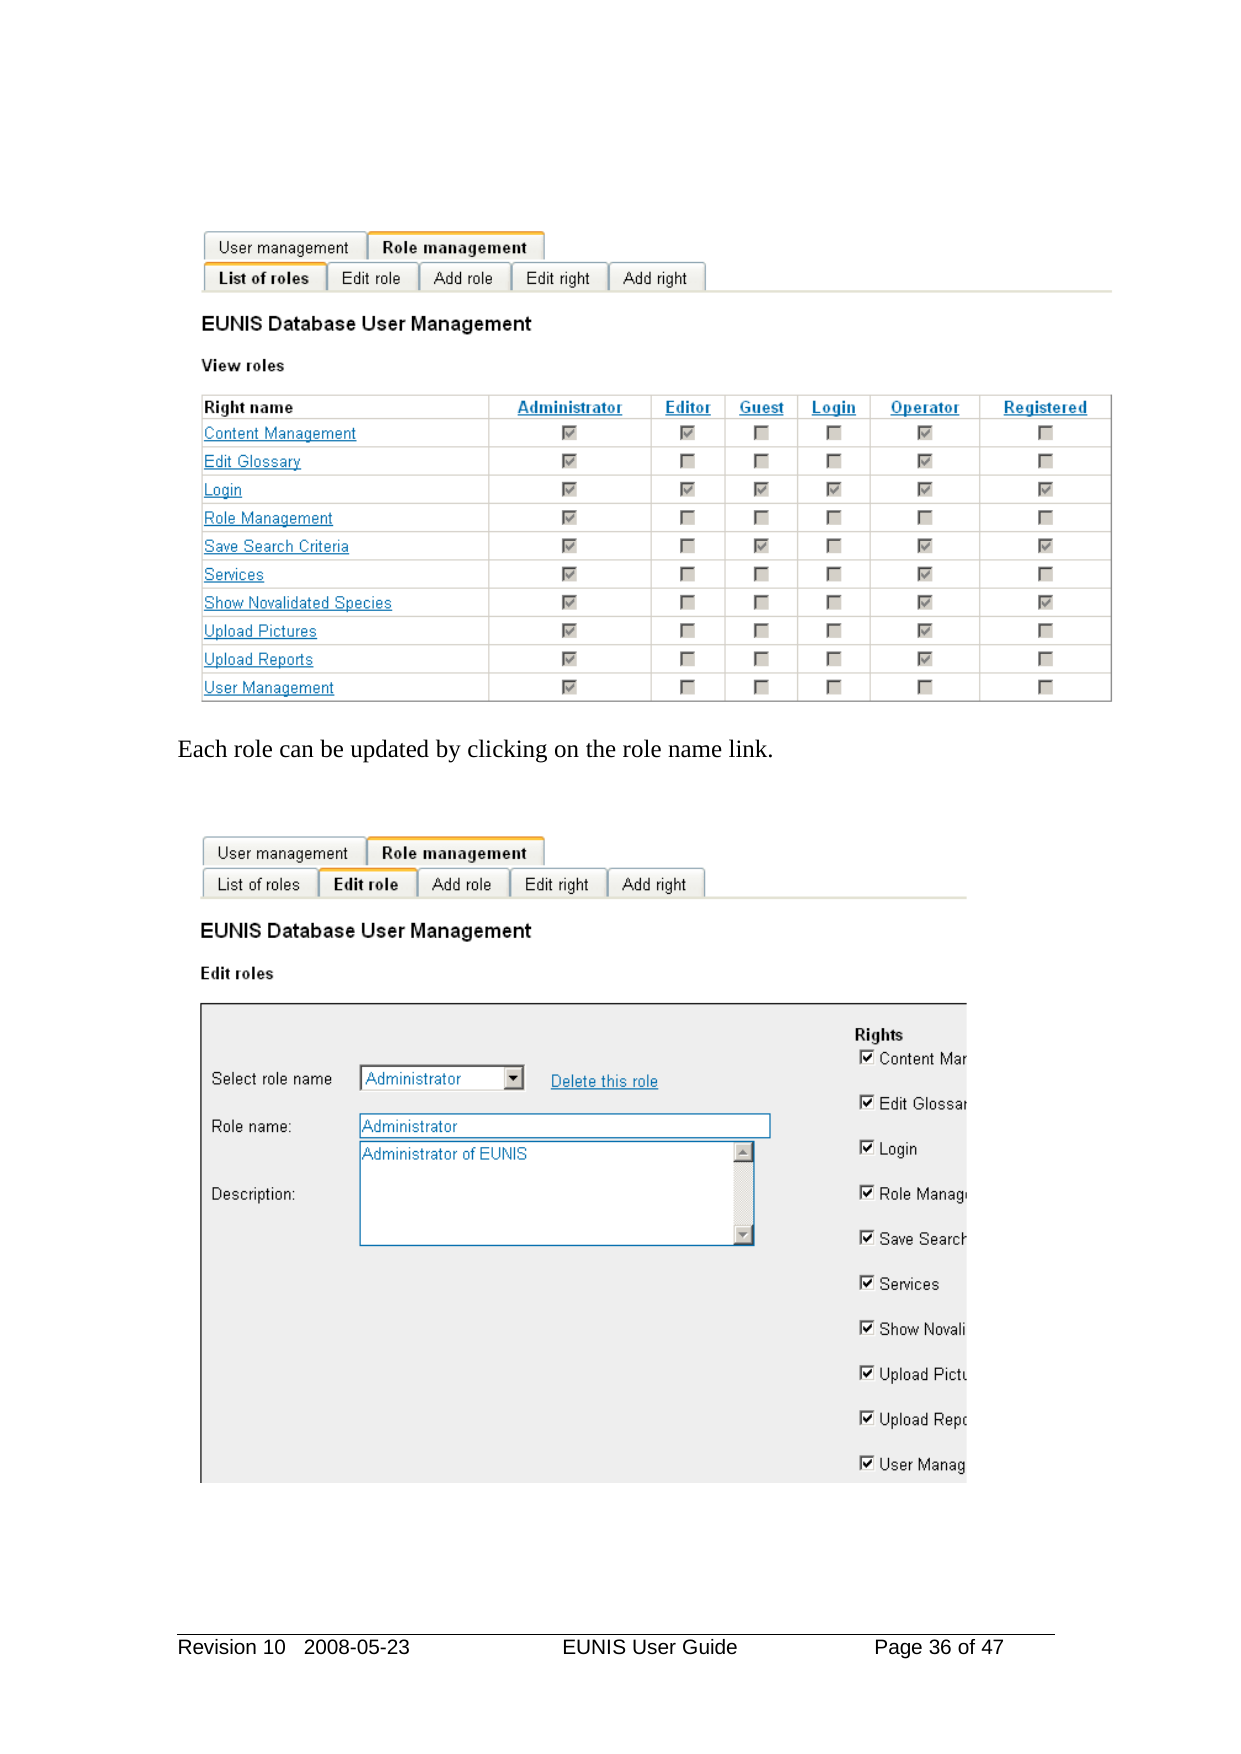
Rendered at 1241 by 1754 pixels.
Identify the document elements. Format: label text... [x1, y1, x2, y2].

picture [193, 824, 967, 1483]
picture [193, 219, 1117, 713]
text Each role can be updated by clicking on the role name link. [177, 734, 1092, 763]
